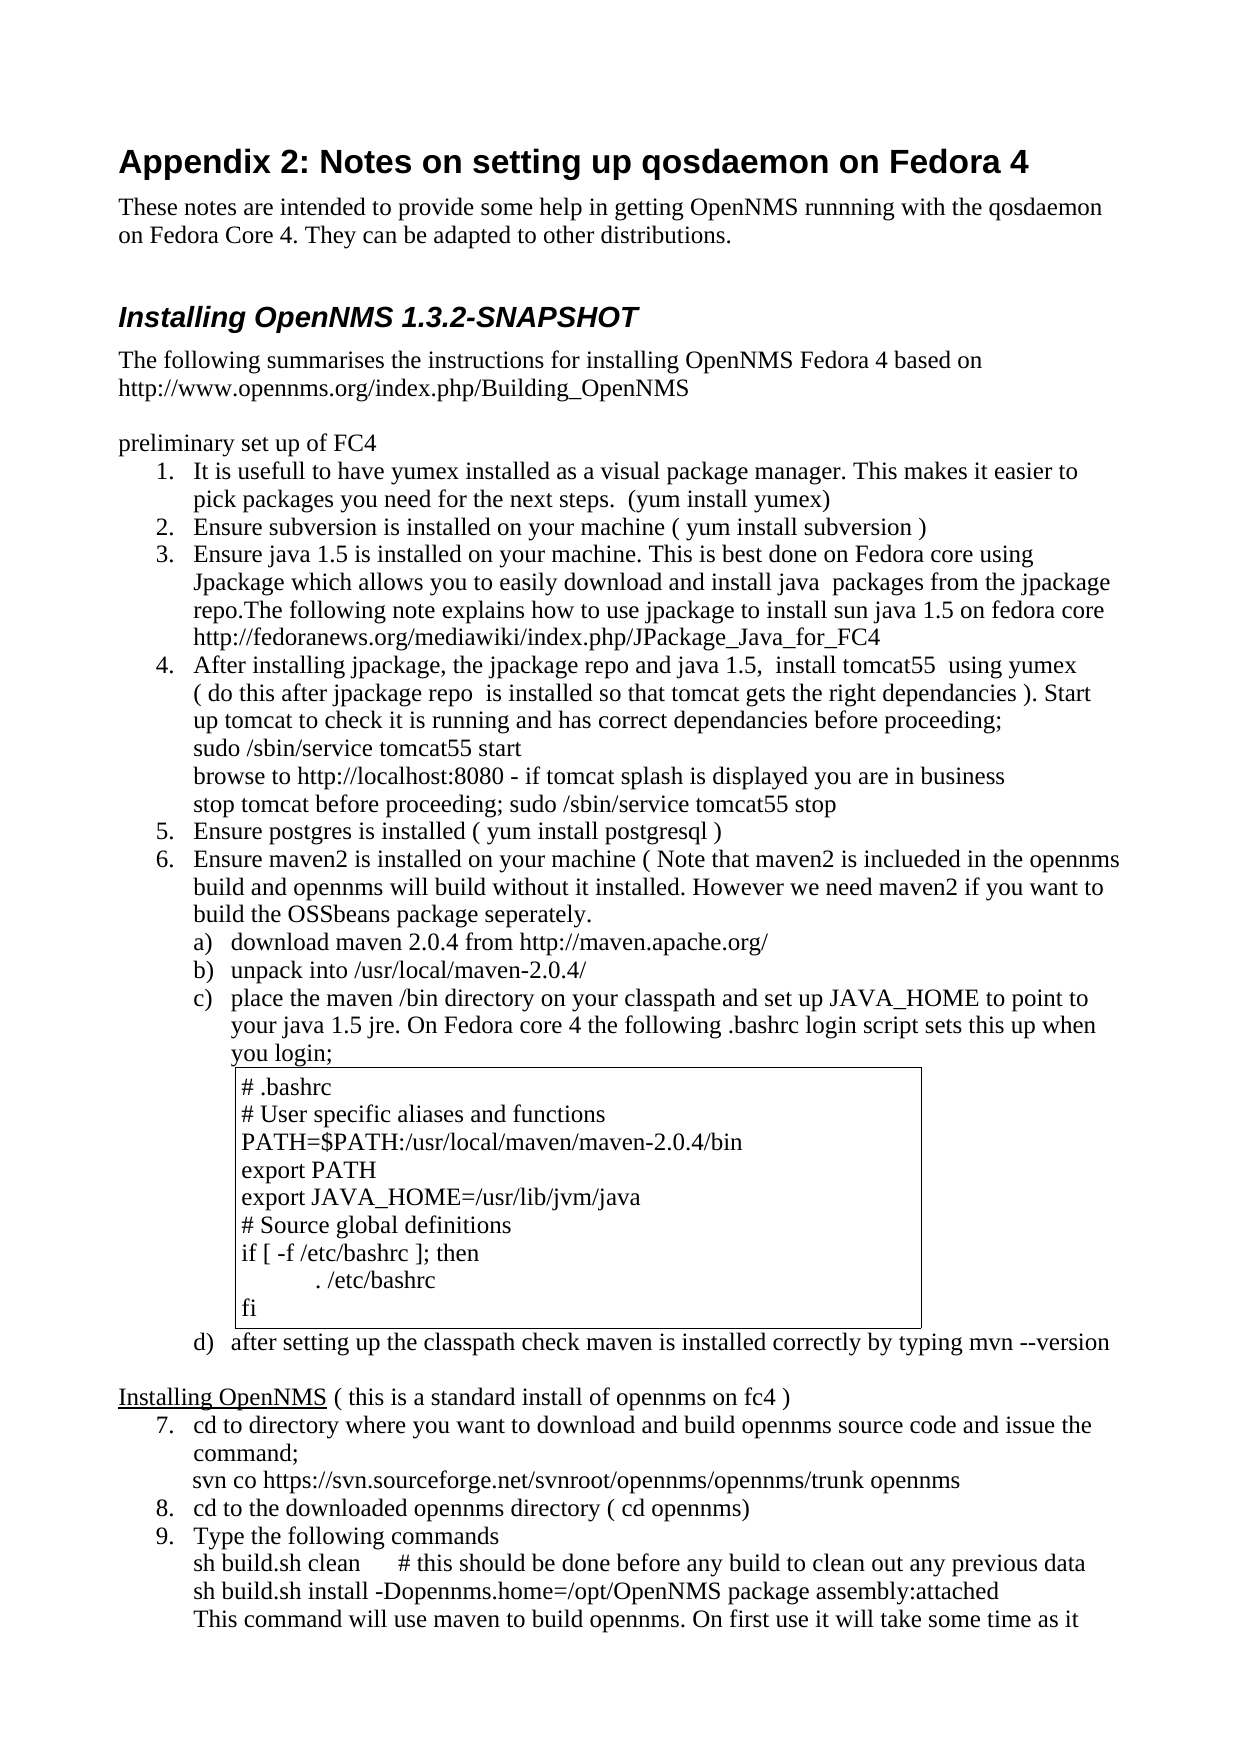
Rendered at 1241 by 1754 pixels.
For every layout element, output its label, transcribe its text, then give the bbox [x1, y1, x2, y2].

list This command will use maven to build opennms. On first use it will take some time as it [156, 1605, 1122, 1633]
text These notes are intended to provide some help in getting OpenNMS runnning with the qosdaemon on Fedora Core 4. They can be adapted to other distributions. [118, 193, 1122, 248]
subtitle Installing OpenNMS 1.3.2-SNAPSHOT [118, 301, 1122, 334]
list browse to http://localhost:8080 - if tomcat splash is displayed you are in business [156, 762, 1122, 790]
list unpack into /usr/local/maven-2.0.4/ [193, 956, 1122, 984]
list After installing jpackage, the jpackage repo and java 1.5, install tomcat55 using yumex ( do this after jpackage repo is installed so that tomcat gets the right dependancies ). Start up tomcat to check it is running and has correct dependancies before proceeding; [156, 651, 1122, 734]
text The following summarises the instructions for installing OpenNMS Fedora 4 based on http://www.opennms.org/index.php/Building_OpenNMS [118, 346, 1122, 402]
list sh build.sh clean # this should be done before any build to clean out any previous data [156, 1549, 1122, 1577]
list sh build.sh install -Dopennms.home=/opt/OpenNMS package assembly:attached [156, 1577, 1122, 1605]
list Ensure java 1.5 is installed on your machine. This is best done on Fedora core using Jpackage which allows you to easily download and install java packages from the jpackage repo.The following note explains how to use jpackage to install sun java 1.5 on fedora core [156, 540, 1122, 623]
list place the maven /bin directory on your classpath and set up JAVA_HOME to point to your java 1.5 jre. On Fedora core 4 the following .bashrc login script sets this up when you login; [193, 984, 1122, 1067]
list Ensure subversion is installed on your machine ( yum install subversion ) [156, 513, 1122, 540]
table_header # .bashrc # User specific aliases and functions PATH=$PATH:/usr/local/maven/maven-2.0.4/bin export PATH export JAVA_HOME=/usr/lib/jvm/java # Source global definitions if [ -f /etc/bashrc ]; then . /etc/bashrc fi [236, 1068, 921, 1328]
list http://fedoranews.org/mediawiki/index.php/JPackage_Java_for_FC4 [156, 623, 1122, 651]
text preliminary set up of FC4 [118, 429, 1122, 457]
list It is usefull to have yumex installed as a visual package manager. This makes it easier to pick packages you need for the next steps. (yum install yumex) [156, 457, 1122, 513]
list Ensure maven2 is installed on your machine ( Note that maven2 is inclueded in the opennms build and opennms will build without it installed. However we need maven2 if you want to build the OSSbeans package seperately. [156, 845, 1122, 928]
list cd to directory where you want to download and build opennms source code and issue the command; [156, 1411, 1122, 1466]
text Installing OpenNMS ( this is a standard install of opennms on fc4 ) [118, 1383, 1122, 1411]
list sudo /sbin/service tomcat55 start [156, 734, 1122, 762]
subtitle Appendix 2: Notes on setting up qosdaemon on Fedora 4 [118, 143, 1122, 181]
list download maven 2.0.4 from http://maven.apache.org/ [193, 928, 1122, 956]
list cd to the downloaded opennms directory ( cd opennms) [156, 1494, 1122, 1522]
list stop tomcat before proceeding; sudo /sbin/service tomcat55 stop [156, 790, 1122, 817]
text svn co https://svn.sourceforge.net/svnroot/opennms/opennms/trunk opennms [118, 1466, 1122, 1494]
list after setting up the classpath check maven is installed correctly by typing mvn --version [193, 1328, 1122, 1356]
list Ensure postgres is installed ( yum install postgresql ) [156, 817, 1122, 845]
list Type the following commands [156, 1522, 1122, 1549]
